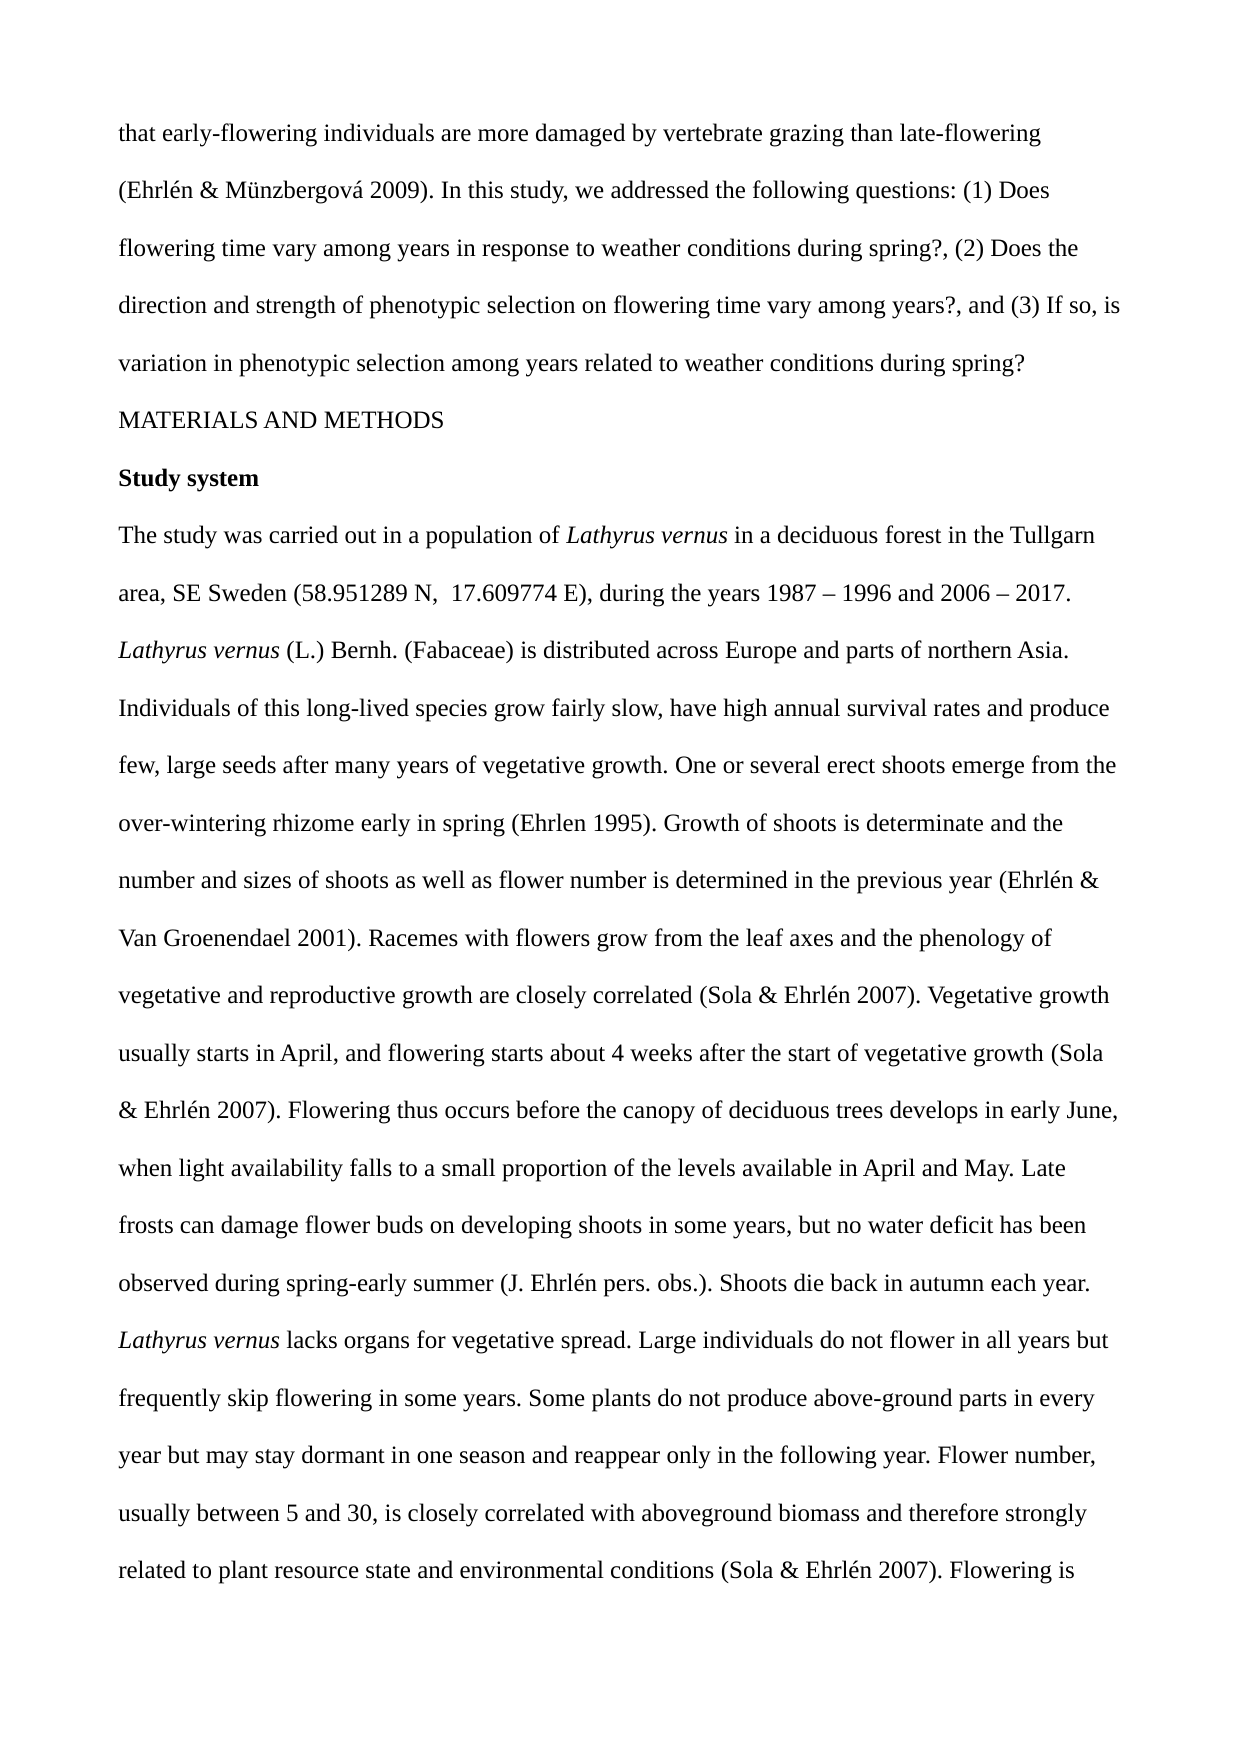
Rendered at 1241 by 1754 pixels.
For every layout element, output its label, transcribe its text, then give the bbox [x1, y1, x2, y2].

text The study was carried out in a population of Lathyrus vernus in a deciduous forest in the Tullgarn area, SE Sweden (58.951289 N, 17.609774 E), during the years 1987 – 1996 and 2006 – 2017. Lathyrus vernus (L.) Bernh. (Fabaceae) is distributed across Europe and parts of northern Asia. Individuals of this long-lived species grow fairly slow, have high annual survival rates and produce few, large seeds after many years of vegetative growth. One or several erect shoots emerge from the over-wintering rhizome early in spring (Ehrlen 1995). Growth of shoots is determinate and the number and sizes of shoots as well as flower number is determined in the previous year (Ehrlén & Van Groenendael 2001). Racemes with flowers grow from the leaf axes and the phenology of vegetative and reproductive growth are closely correlated (Sola & Ehrlén 2007). Vegetative growth usually starts in April, and flowering starts about 4 weeks after the start of vegetative growth (Sola & Ehrlén 2007). Flowering thus occurs before the canopy of deciduous trees develops in early June, when light availability falls to a small proportion of the levels available in April and May. Late frosts can damage flower buds on developing shoots in some years, but no water deficit has been observed during spring-early summer (J. Ehrlén pers. obs.). Shoots die back in autumn each year. Lathyrus vernus lacks organs for vegetative spread. Large individuals do not flower in all years but frequently skip flowering in some years. Some plants do not produce above-ground parts in every year but may stay dormant in one season and reappear only in the following year. Flower number, usually between 5 and 30, is closely correlated with aboveground biomass and therefore strongly related to plant resource state and environmental conditions (Sola & Ehrlén 2007). Flowering is [118, 521, 1122, 1584]
text that early-flowering individuals are more damaged by vertebrate grazing than late-flowering (Ehrlén & Münzbergová 2009). In this study, we addressed the following questions: (1) Does flowering time vary among years in response to weather conditions during spring?, (2) Does the direction and strength of phenotypic selection on flowering time vary among years?, and (3) If so, is variation in phenotypic selection among years related to weather conditions during spring? [118, 118, 1122, 377]
text MATERIALS AND METHODS [118, 406, 1122, 434]
text Study system [118, 463, 1122, 492]
